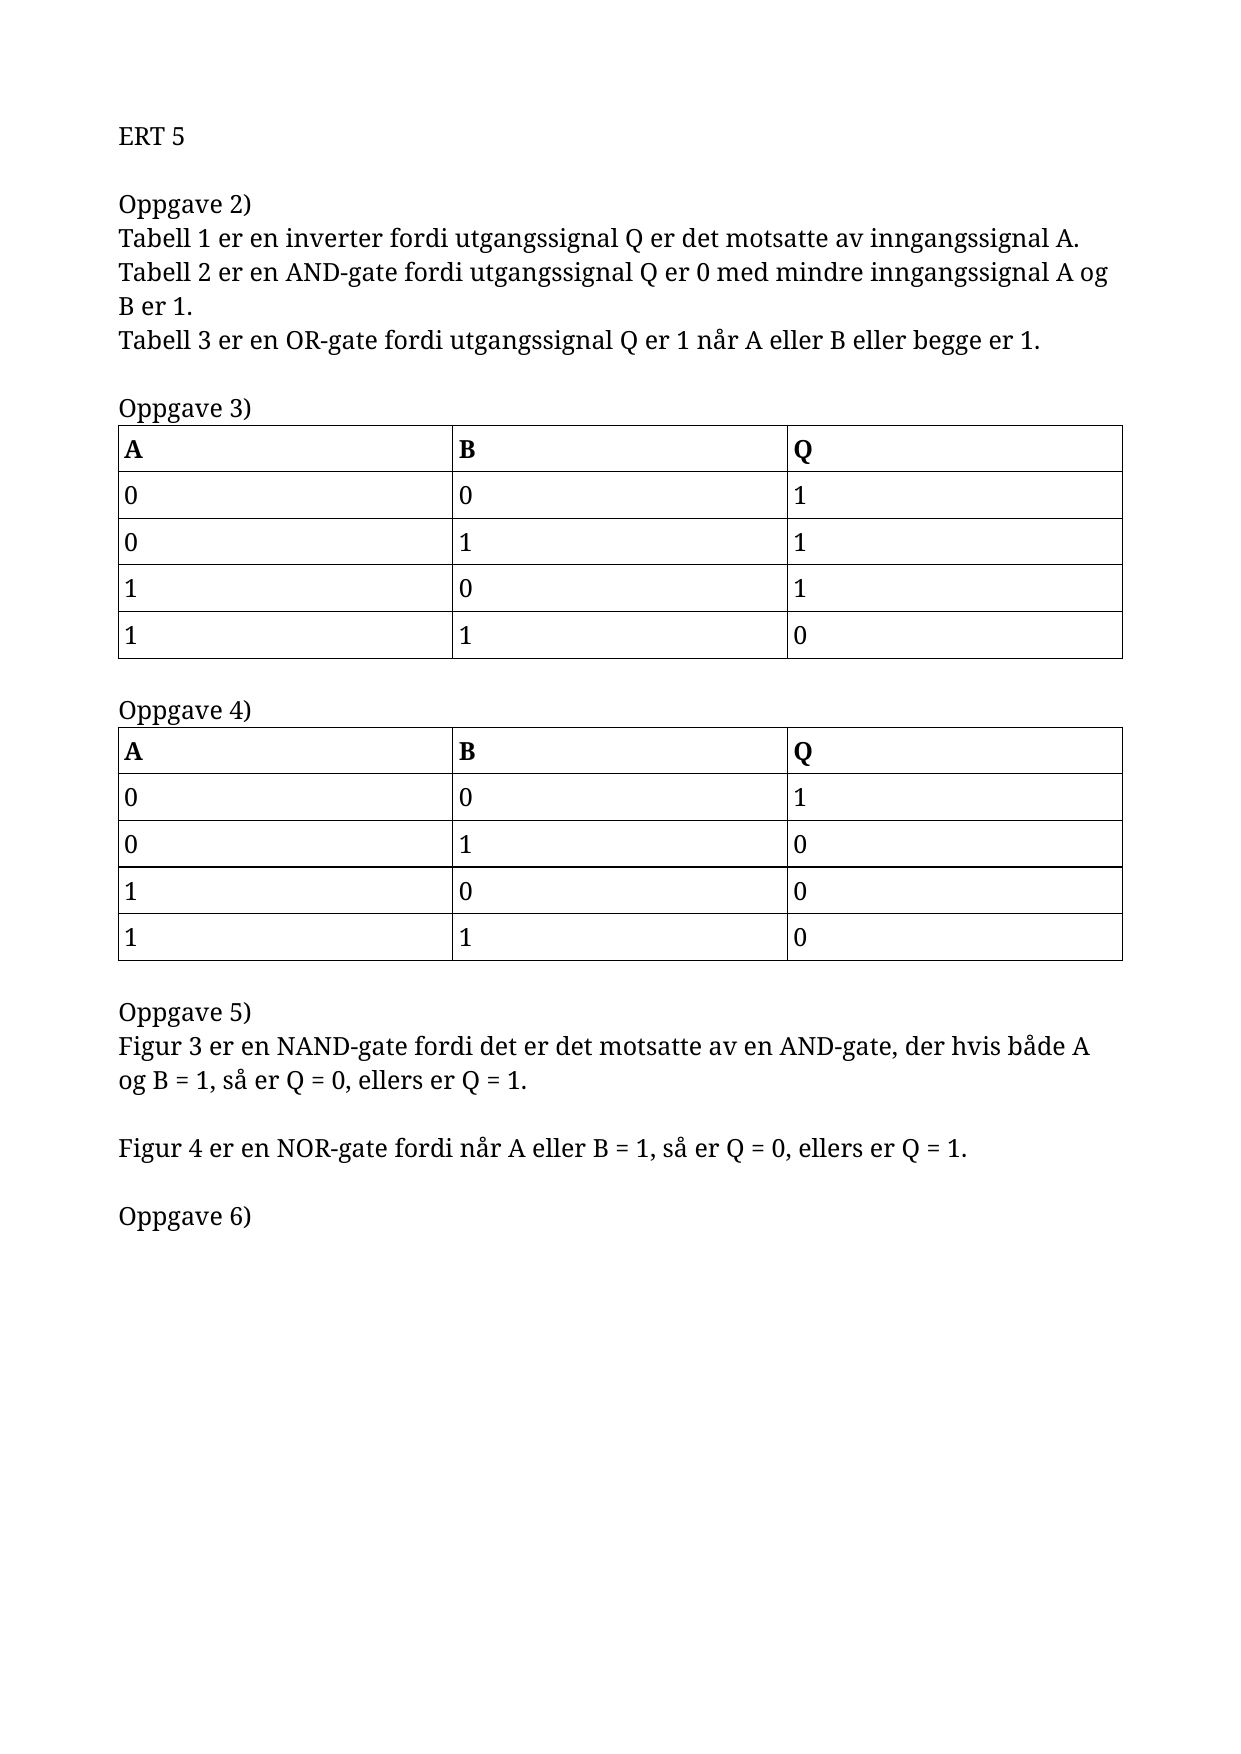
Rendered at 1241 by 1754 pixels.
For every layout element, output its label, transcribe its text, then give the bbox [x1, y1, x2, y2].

table_cell 1 [119, 612, 452, 657]
table_cell 0 [788, 821, 1122, 866]
text Oppgave 2) [118, 186, 1122, 220]
table_cell 1 [453, 821, 787, 866]
table_header A [119, 728, 452, 773]
text Oppgave 6) [118, 1199, 1122, 1233]
table_cell 0 [119, 821, 452, 866]
text Oppgave 4) [118, 693, 1122, 727]
table_cell 0 [788, 914, 1122, 959]
text Tabell 3 er en OR-gate fordi utgangssignal Q er 1 når A eller B eller begge er 1. [118, 322, 1122, 357]
table_cell 0 [453, 472, 787, 518]
text Tabell 2 er en AND-gate fordi utgangssignal Q er 0 med mindre inngangssignal A og B er 1. [118, 254, 1122, 322]
table_cell 0 [453, 774, 787, 820]
table_cell 1 [119, 868, 452, 913]
table_header B [453, 426, 787, 471]
text Oppgave 3) [118, 391, 1122, 425]
text Oppgave 5) [118, 994, 1122, 1029]
table_cell 0 [119, 774, 452, 820]
table_header Q [788, 728, 1122, 773]
table_cell 1 [453, 519, 787, 564]
table_cell 1 [788, 472, 1122, 518]
table_cell 0 [119, 519, 452, 564]
table_header Q [788, 426, 1122, 471]
table_cell 1 [453, 914, 787, 959]
table_cell 1 [119, 914, 452, 959]
table_cell 0 [788, 612, 1122, 657]
table_cell 0 [788, 868, 1122, 913]
table_cell 1 [788, 565, 1122, 611]
text Tabell 1 er en inverter fordi utgangssignal Q er det motsatte av inngangssignal A. [118, 220, 1122, 254]
table_header A [119, 426, 452, 471]
table_cell 1 [788, 519, 1122, 564]
table_cell 0 [119, 472, 452, 518]
text Figur 3 er en NAND-gate fordi det er det motsatte av en AND-gate, der hvis både A og B = 1, så er Q = 0, ellers er Q = 1. [118, 1029, 1122, 1097]
table_header B [453, 728, 787, 773]
table_cell 1 [788, 774, 1122, 820]
text ERT 5 [118, 118, 1122, 152]
text Figur 4 er en NOR-gate fordi når A eller B = 1, så er Q = 0, ellers er Q = 1. [118, 1131, 1122, 1165]
table_cell 0 [453, 868, 787, 913]
table_cell 1 [119, 565, 452, 611]
table_cell 1 [453, 612, 787, 657]
table_cell 0 [453, 565, 787, 611]
